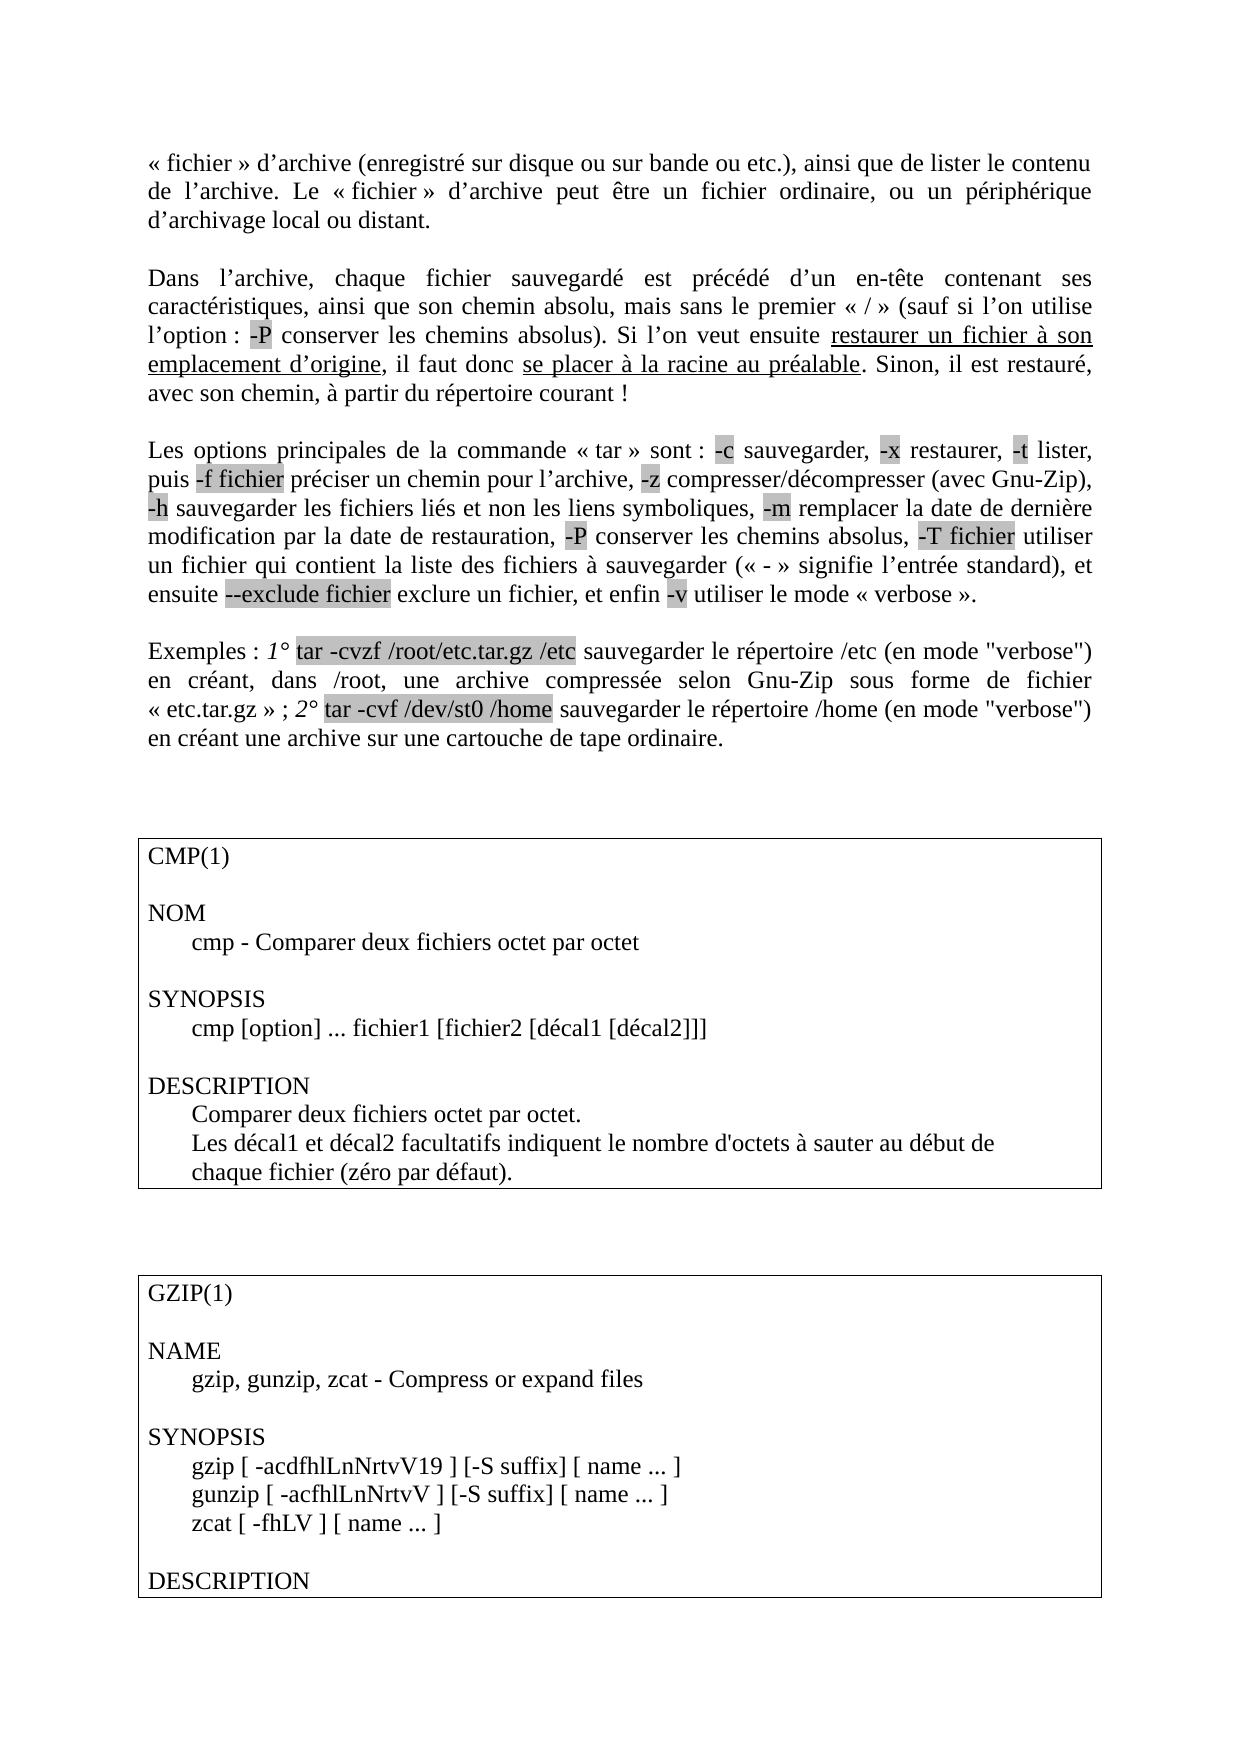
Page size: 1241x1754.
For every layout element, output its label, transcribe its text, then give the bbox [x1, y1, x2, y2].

text SYNOPSIS [148, 1422, 1093, 1451]
text Les décal1 et décal2 facultatifs indiquent le nombre d'octets à sauter au début de [148, 1128, 1093, 1154]
text zcat [ -fhLV ] [ name ... ] [148, 1508, 1093, 1537]
text DESCRIPTION [148, 1071, 1093, 1099]
text NOM [148, 898, 1093, 927]
text NAME [148, 1336, 1093, 1364]
text DESCRIPTION [139, 1563, 1101, 1597]
text gzip [ -acdfhlLnNrtvV19 ] [-S suffix] [ name ... ] [148, 1451, 1093, 1479]
text Dans l’archive, chaque fichier sauvegardé est précédé d’un en-tête contenant ses caractéristiques, ainsi que son chemin absolu, mais sans le premier « / » (sauf si l’on utilise l’option : -P conserver les chemins absolus). Si l’on veut ensuite restaurer un fichier à son emplacement d’origine, il faut donc se placer à la racine au préalable. Sinon, il est restauré, avec son chemin, à partir du répertoire courant ! [148, 263, 1093, 406]
text gzip, gunzip, zcat - Compress or expand files [148, 1364, 1093, 1393]
text cmp [option] ... fichier1 [fichier2 [décal1 [décal2]]] [148, 1013, 1093, 1042]
text chaque fichier (zéro par défaut). [139, 1154, 1101, 1188]
text Les options principales de la commande « tar » sont : -c sauvegarder, -x restaurer, -t lister, puis -f fichier préciser un chemin pour l’archive, -z compresser/décompresser (avec Gnu-Zip), -h sauvegarder les fichiers liés et non les liens symboliques, -m remplacer la date de dernière modification par la date de restauration, -P conserver les chemins absolus, -T fichier utiliser un fichier qui contient la liste des fichiers à sauvegarder (« - » signifie l’entrée standard), et ensuite --exclude fichier exclure un fichier, et enfin -v utiliser le mode « verbose ». [148, 435, 1093, 608]
text gunzip [ -acfhlLnNrtvV ] [-S suffix] [ name ... ] [148, 1479, 1093, 1508]
text cmp - Comparer deux fichiers octet par octet [148, 927, 1093, 956]
text « fichier » d’archive (enregistré sur disque ou sur bande ou etc.), ainsi que de lister le contenu de l’archive. Le « fichier » d’archive peut être un fichier ordinaire, ou un périphérique d’archivage local ou distant. [148, 148, 1093, 234]
text Exemples : 1° tar -cvzf /root/etc.tar.gz /etc sauvegarder le répertoire /etc (en mode "verbose") en créant, dans /root, une archive compressée selon Gnu-Zip sous forme de fichier « etc.tar.gz » ; 2° tar -cvf /dev/st0 /home sauvegarder le répertoire /home (en mode "verbose") en créant une archive sur une cartouche de tape ordinaire. [148, 636, 1093, 751]
text Comparer deux fichiers octet par octet. [148, 1099, 1093, 1128]
text CMP(1) [139, 839, 1101, 869]
text SYNOPSIS [148, 984, 1093, 1013]
text GZIP(1) [139, 1276, 1101, 1307]
